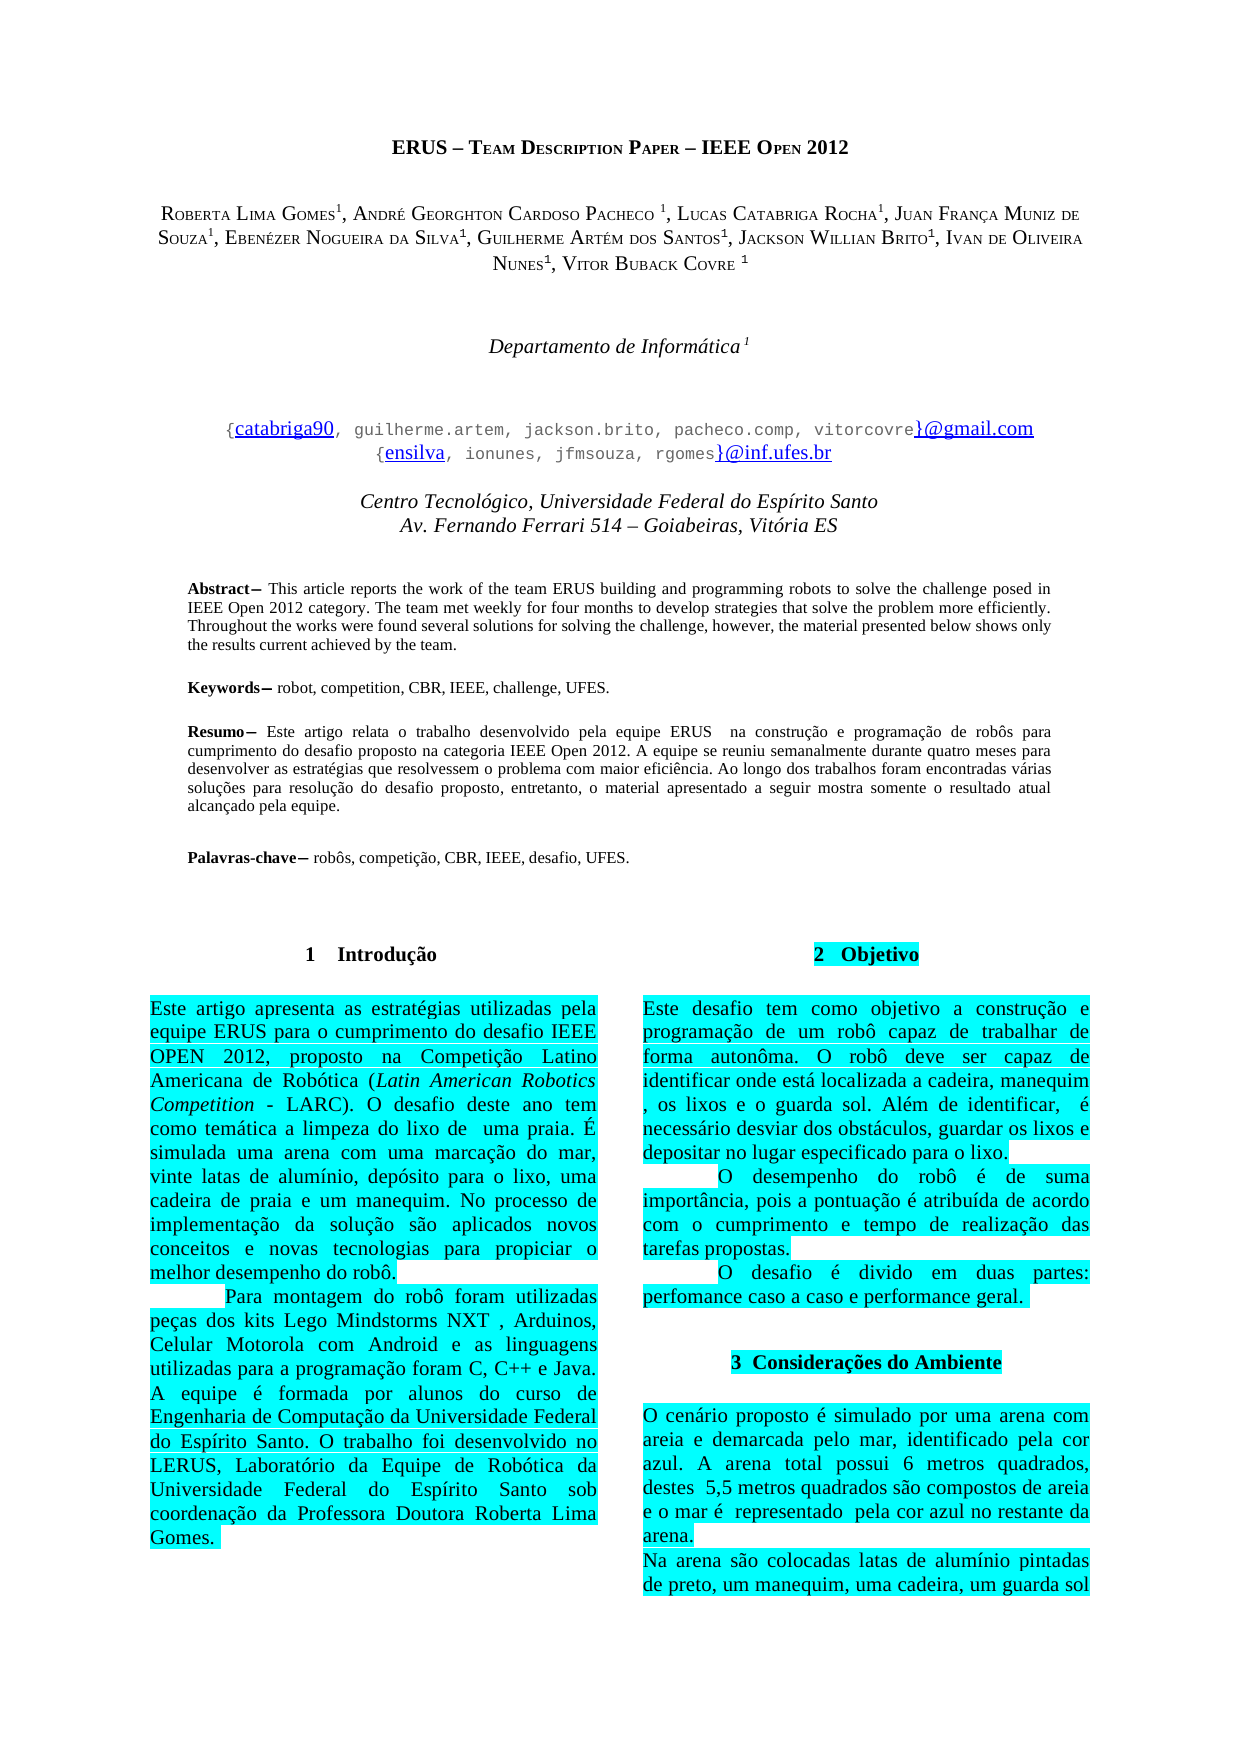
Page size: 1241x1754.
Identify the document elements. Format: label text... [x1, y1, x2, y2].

text Av. Fernando Ferrari 514 – Goiabeiras, Vitória ES [150, 513, 1090, 537]
text O desafio é divido em duas partes: perfomance caso a caso e performance geral. [643, 1260, 1090, 1308]
text O cenário proposto é simulado por uma arena com areia e demarcada pelo mar, identificado pela cor azul. A arena total possui 6 metros quadrados, destes 5,5 metros quadrados são compostos de areia e o mar é representado pela cor azul no restante da arena. [643, 1403, 1090, 1547]
text Este artigo apresenta as estratégias utilizadas pela equipe ERUS para o cumprimento do desafio IEEE OPEN 2012, proposto na Competição Latino Americana de Robótica (Latin American Robotics Competition - LARC). O desafio deste ano tem como temática a limpeza do lixo de uma praia. É simulada uma arena com uma marcação do mar, vinte latas de alumínio, depósito para o lixo, uma cadeira de praia e um manequim. No processo de implementação da solução são aplicados novos conceitos e novas tecnologias para propiciar o melhor desempenho do robô. [150, 995, 598, 1284]
text Keywords robot, competition, CBR, IEEE, challenge, UFES. [187, 679, 1053, 697]
text 1 Introdução [150, 942, 598, 966]
text Palavras-chave robôs, competição, CBR, IEEE, desafio, UFES. [187, 848, 1053, 867]
text 3 Considerações do Ambiente [643, 1350, 1090, 1374]
text 2 Objetivo [643, 942, 1090, 966]
text Para montagem do robô foram utilizadas peças dos kits Lego Mindstorms NXT , Arduinos, Celular Motorola com Android e as linguagens utilizadas para a programação foram C, C++ e Java. A equipe é formada por alunos do curso de Engenharia de Computação da Universidade Federal do Espírito Santo. O trabalho foi desenvolvido no LERUS, Laboratório da Equipe de Robótica da Universidade Federal do Espírito Santo sob coordenação da Professora Doutora Roberta Lima Gomes. [150, 1284, 598, 1549]
text Este desafio tem como objetivo a construção e programação de um robô capaz de trabalhar de forma autonôma. O robô deve ser capaz de identificar onde está localizada a cadeira, manequim , os lixos e o guarda sol. Além de identificar, é necessário desviar dos obstáculos, guardar os lixos e depositar no lugar especificado para o lixo. [643, 995, 1090, 1164]
text O desempenho do robô é de suma importância, pois a pontuação é atribuída de acordo com o cumprimento e tempo de realização das tarefas propostas. [643, 1164, 1090, 1260]
text Roberta Lima Gomes1, André Georghton Cardoso Pacheco 1, Lucas Catabriga Rocha1, Juan França Muniz de Souza1, Ebenézer Nogueira da Silva1, Guilherme Artém dos Santos1, Jackson Willian Brito1, Ivan de Oliveira Nunes1, Vitor Buback Covre 1 [150, 201, 1090, 277]
text Na arena são colocadas latas de alumínio pintadas de preto, um manequim, uma cadeira, um guarda sol [643, 1547, 1090, 1596]
text Resumo Este artigo relata o trabalho desenvolvido pela equipe ERUS na construção e programação de robôs para cumprimento do desafio proposto na categoria IEEE Open 2012. A equipe se reuniu semanalmente durante quatro meses para desenvolver as estratégias que resolvessem o problema com maior eficiência. Ao longo dos trabalhos foram encontradas várias soluções para resolução do desafio proposto, entretanto, o material apresentado a seguir mostra somente o resultado atual alcançado pela equipe. [187, 722, 1053, 815]
text Departamento de Informática 1 [150, 334, 1090, 358]
text ERUS – Team Description Paper – IEEE Open 2012 [150, 135, 1090, 159]
text {catabriga90, guilherme.artem, jackson.brito, pacheco.comp, vitorcovre}@gmail.com [150, 416, 1090, 440]
text Centro Tecnológico, Universidade Federal do Espírito Santo [150, 489, 1090, 513]
text {ensilva, ionunes, jfmsouza, rgomes}@inf.ufes.br [150, 440, 1090, 465]
text Abstract This article reports the work of the team ERUS building and programming robots to solve the challenge posed in IEEE Open 2012 category. The team met weekly for four months to develop strategies that solve the problem more efficiently. Throughout the works were found several solutions for solving the challenge, however, the material presented below shows only the results current achieved by the team. [187, 580, 1053, 654]
